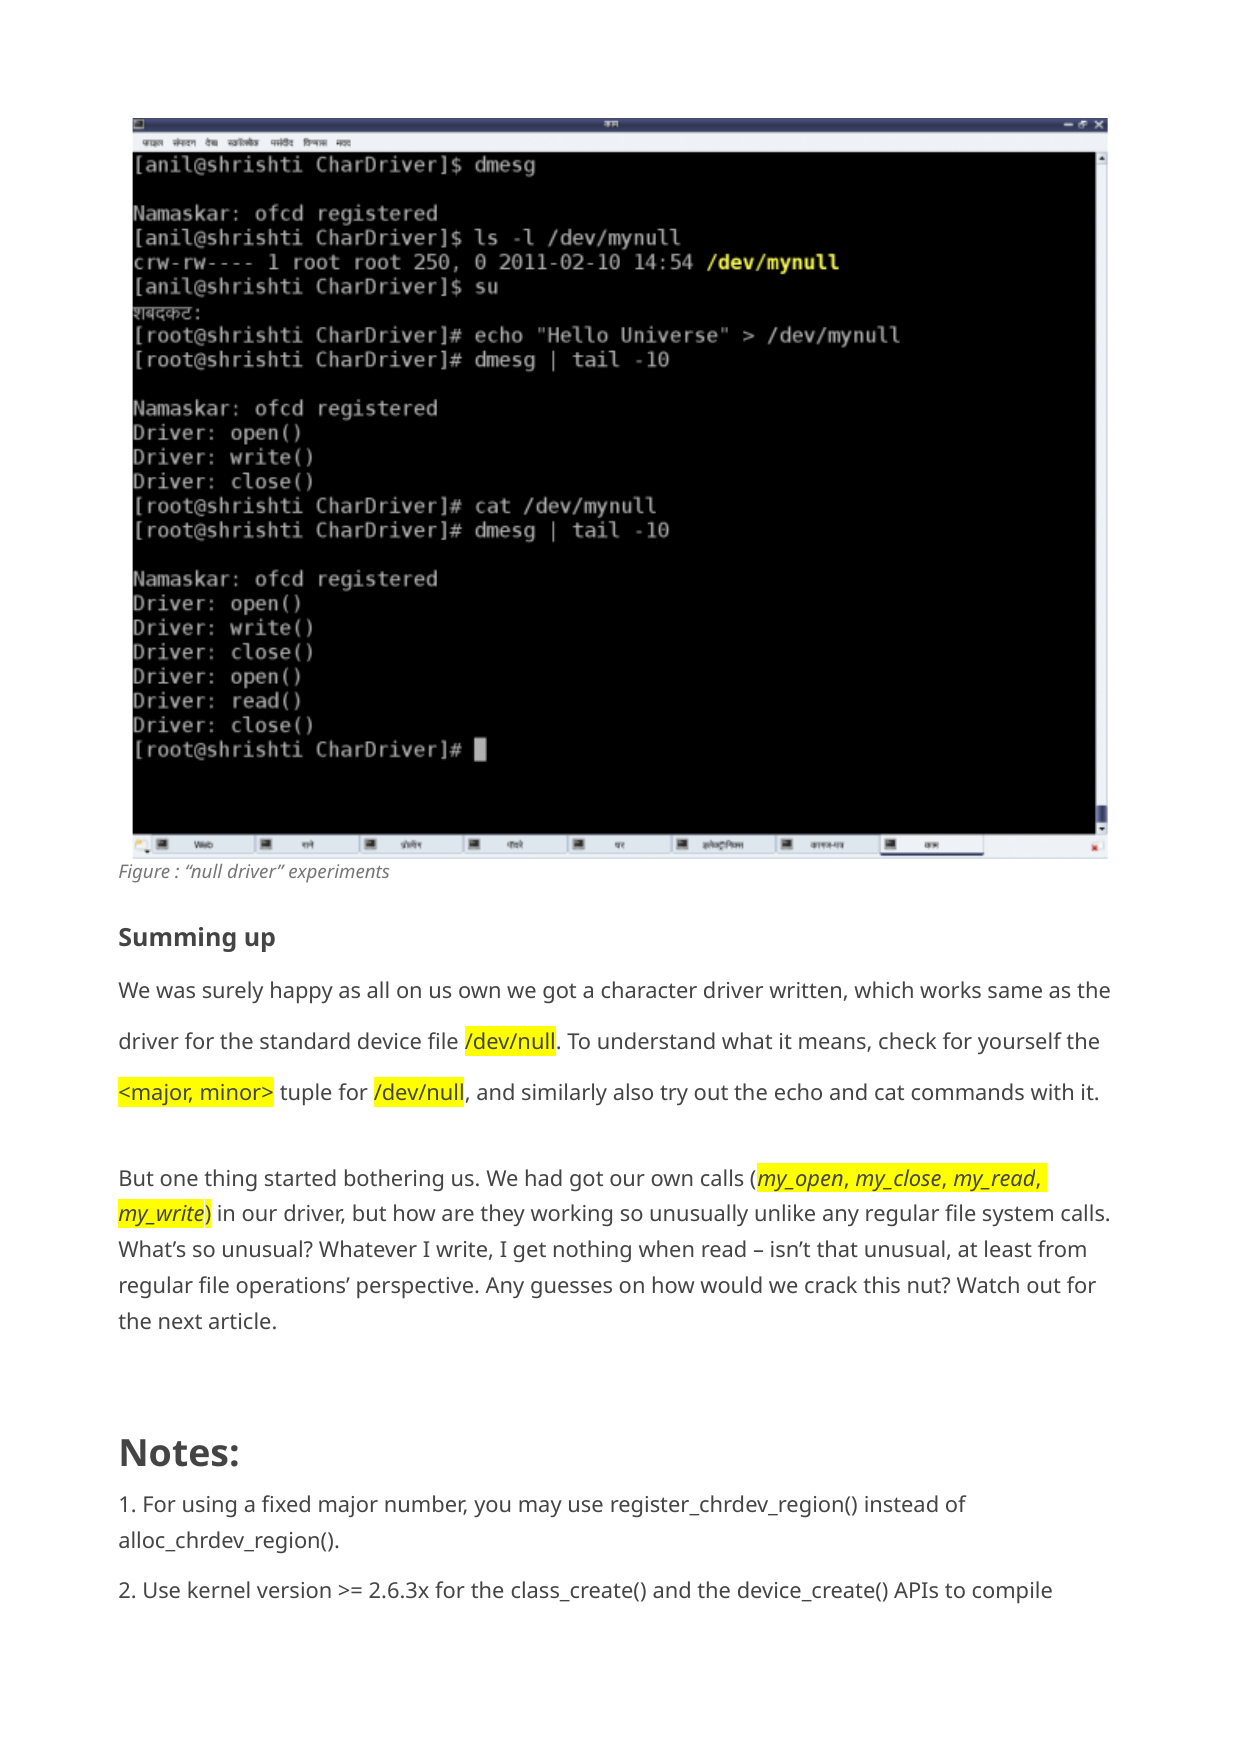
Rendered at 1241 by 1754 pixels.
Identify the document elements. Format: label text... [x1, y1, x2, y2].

text 1. For using a fixed major number, you may use register_chrdev_region() instead of alloc_chrdev_region(). [118, 1489, 1122, 1555]
picture [132, 118, 1108, 859]
subtitle Notes: [118, 1426, 1122, 1477]
text Summing up [118, 884, 1122, 954]
text But one thing started bothering us. We had got our own calls (my_open, my_close, my_read, my_write) in our driver, but how are they working so unusually unlike any regular file system calls. What’s so unusual? Whatever I write, I get nothing when read – isn’t that unusual, at least from regular file operations’ perspective. Any guesses on how would we crack this nut? Watch out for the next article. [118, 1128, 1122, 1335]
text 2. Use kernel version >= 2.6.3x for the class_create() and the device_create() APIs to compile [118, 1575, 1122, 1605]
text Figure : “null driver” experiments [118, 118, 1122, 884]
text We was surely happy as all on us own we got a character driver written, which works same as the driver for the standard device file /dev/null. To understand what it means, check for yourself the <major, minor> tuple for /dev/null, and similarly also try out the echo and cat commands with it. [118, 975, 1122, 1107]
